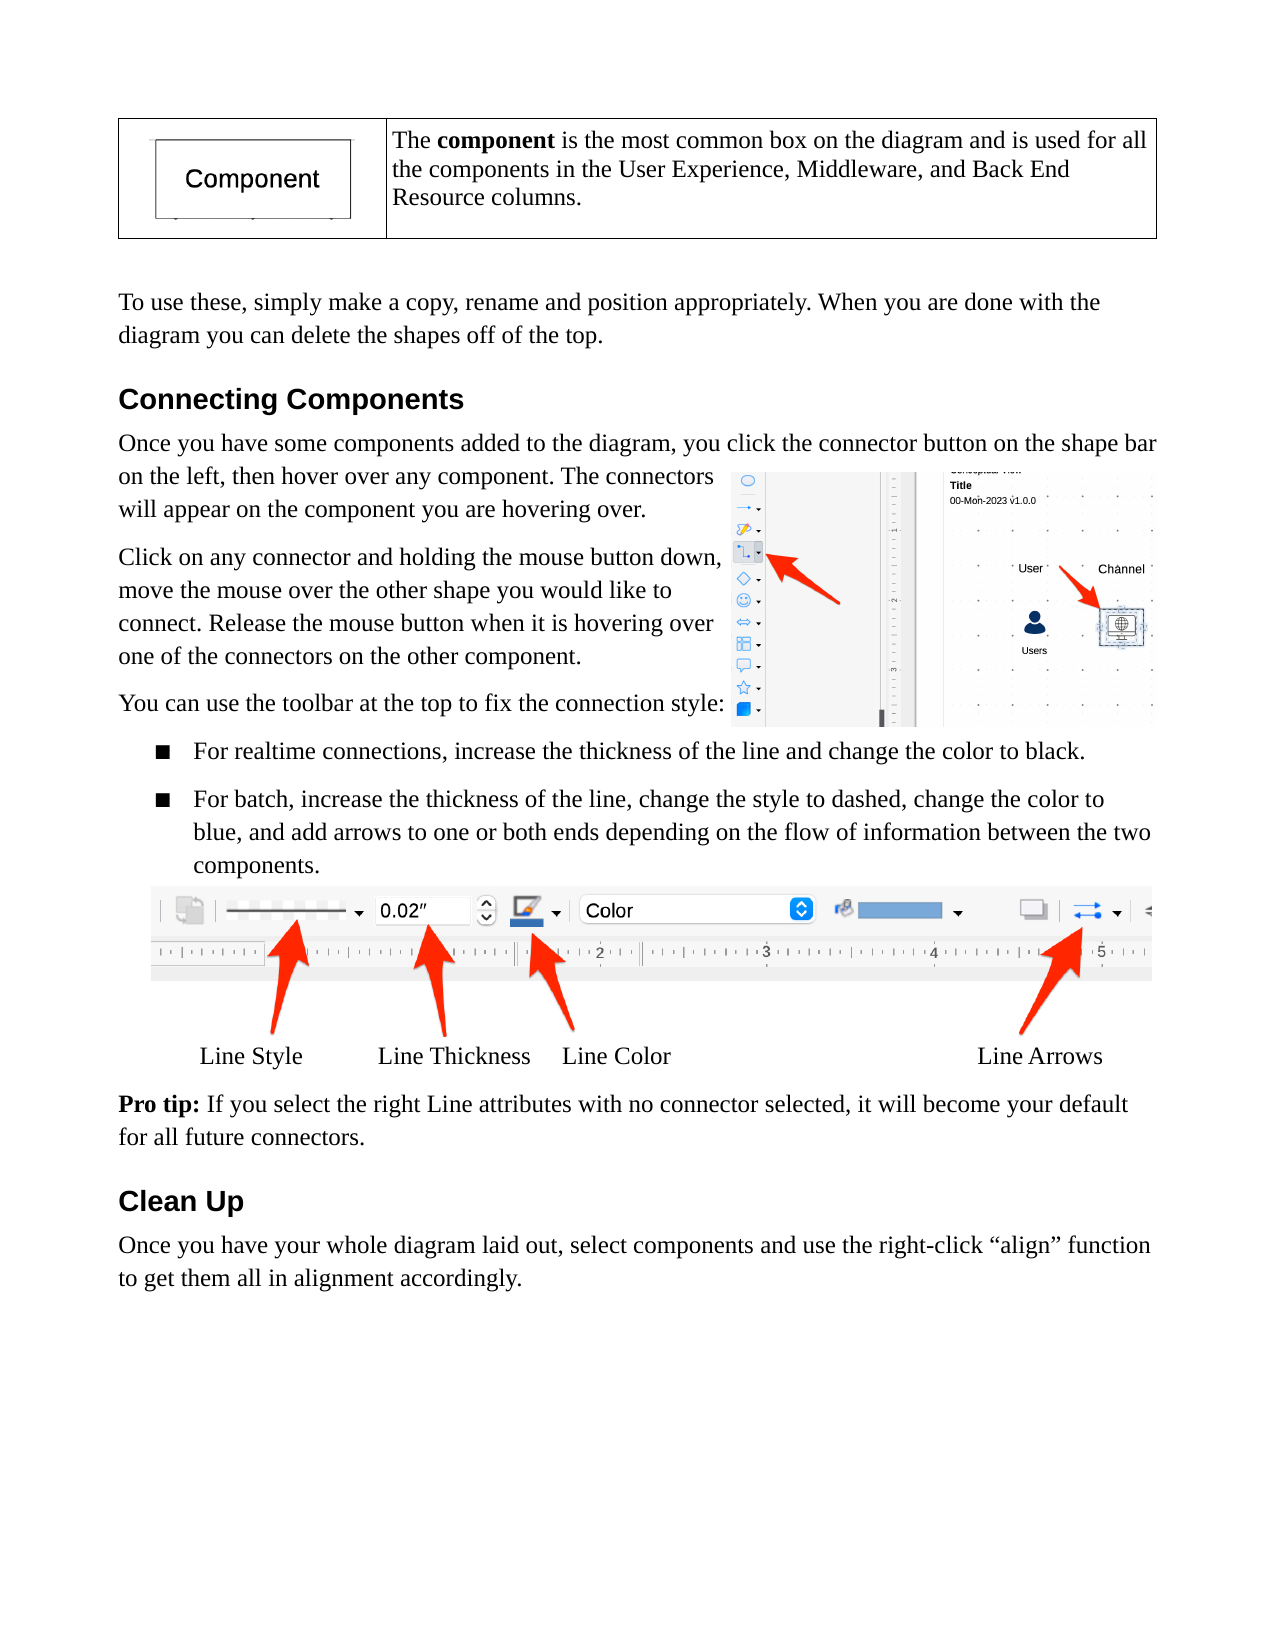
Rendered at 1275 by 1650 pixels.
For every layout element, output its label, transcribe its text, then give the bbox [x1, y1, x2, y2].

text Once you have your whole diagram laid out, select components and use the right-click “align” function to get them all in alignment accordingly. [118, 1230, 1157, 1292]
table_cell The component is the most common box on the diagram and is used for all the components in the User Experience, Middleware, and Back End Resource columns. [387, 119, 1156, 238]
text You can use the toolbar at the top to fix the connection style: [118, 688, 731, 717]
text Once you have some components added to the diagram, you click the connector button on the shape bar on the left, then hover over any component. The connectors will appear on the component you are hovering over. [118, 428, 1157, 523]
text To use these, simply make a copy, rename and position appropriately. When you are done with the diagram you can delete the shapes off of the top. [118, 287, 1157, 349]
list For batch, increase the thickness of the line, change the style to dashed, change the color to blue, and add arrows to one or both ends depending on the flow of information between the two components. [156, 784, 1157, 878]
picture [149, 136, 355, 221]
text Click on any connector and holding the mouse button down, move the mouse over the other shape you would like to connect. Release the mouse button when it is hovering over one of the connectors on the other component. [118, 542, 731, 669]
subtitle Clean Up [118, 1184, 1157, 1218]
text Line Style Line Thickness Line Color Line Arrows [118, 897, 1157, 1070]
picture [150, 886, 1152, 1037]
picture [731, 472, 1157, 727]
subtitle Connecting Components [118, 382, 1157, 416]
text Pro tip: If you select the right Line attributes with no connector selected, it will become your default for all future connectors. [118, 1089, 1157, 1151]
list For realtime connections, increase the thickness of the line and change the color to black. [156, 736, 1157, 765]
table_cell [119, 119, 386, 238]
